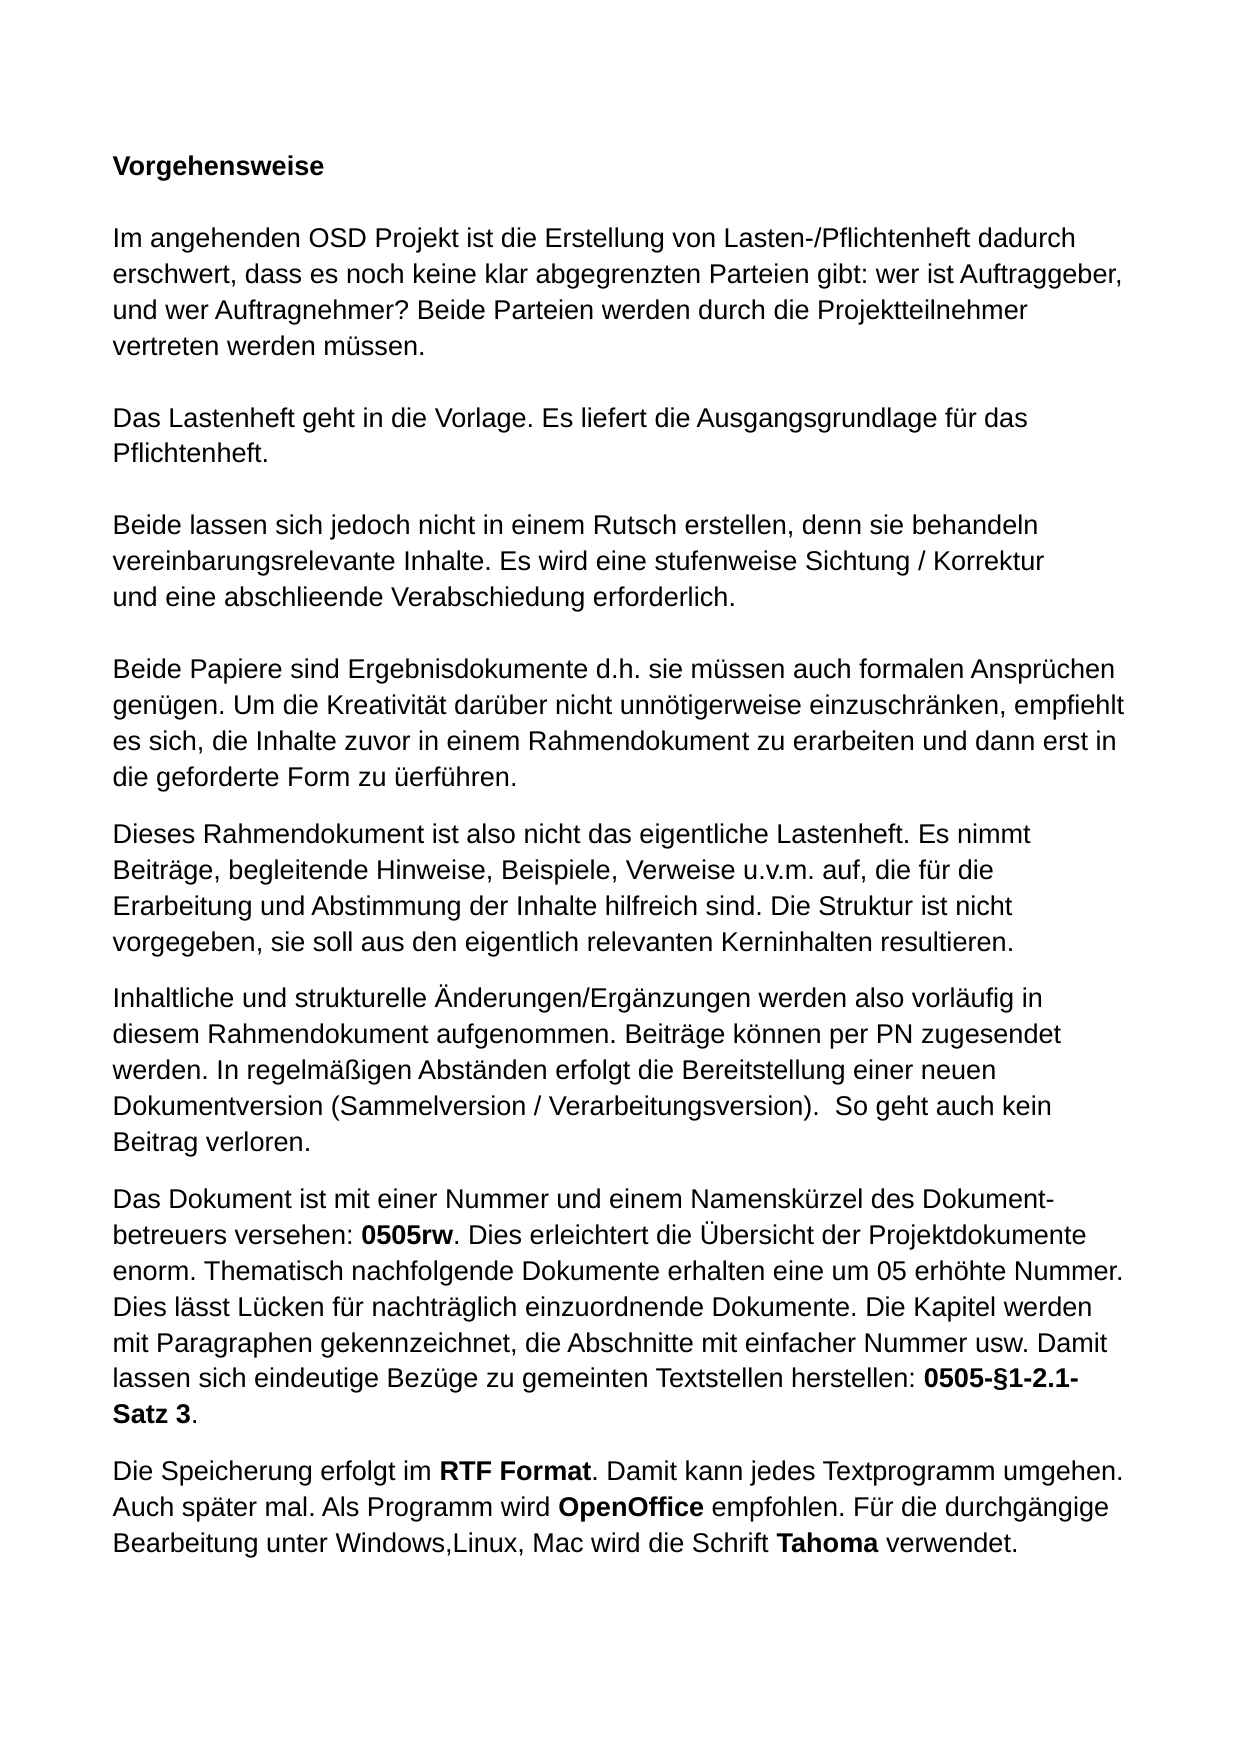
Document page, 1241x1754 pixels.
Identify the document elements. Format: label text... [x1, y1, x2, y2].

text Die Speicherung erfolgt im RTF Format. Damit kann jedes Textprogramm umgehen. Auch später mal. Als Programm wird OpenOffice empfohlen. Für die durchgängige Bearbeitung unter Windows,Linux, Mac wird die Schrift Tahoma verwendet. [112, 1455, 1128, 1594]
text Das Dokument ist mit einer Nummer und einem Namenskürzel des Dokument-betreuers versehen: 0505rw. Dies erleichtert die Übersicht der Projektdokumente enorm. Thematisch nachfolgende Dokumente erhalten eine um 05 erhöhte Nummer. Dies lässt Lücken für nachträglich einzuordnende Dokumente. Die Kapitel werden mit Paragraphen gekennzeichnet, die Abschnitte mit einfacher Nummer usw. Damit lassen sich eindeutige Bezüge zu gemeinten Textstellen herstellen: 0505-§1-2.1-Satz 3. [112, 1183, 1128, 1430]
text Vorgehensweise Im angehenden OSD Projekt ist die Erstellung von Lasten-/Pflichtenheft dadurch erschwert, dass es noch keine klar abgegrenzten Parteien gibt: wer ist Auftraggeber, und wer Auftragnehmer? Beide Parteien werden durch die Projektteilnehmer vertreten werden müssen. Das Lastenheft geht in die Vorlage. Es liefert die Ausgangsgrundlage für das Pflichtenheft. Beide lassen sich jedoch nicht in einem Rutsch erstellen, denn sie behandeln vereinbarungsrelevante Inhalte. Es wird eine stufenweise Sichtung / Korrektur und eine abschlieende Verabschiedung erforderlich. Beide Papiere sind Ergebnisdokumente d.h. sie müssen auch formalen Ansprüchen genügen. Um die Kreativität darüber nicht unnötigerweise einzuschränken, empfiehlt es sich, die Inhalte zuvor in einem Rahmendokument zu erarbeiten und dann erst in die geforderte Form zu üerführen. [112, 150, 1128, 792]
text Inhaltliche und strukturelle Änderungen/Ergänzungen werden also vorläufig in diesem Rahmendokument aufgenommen. Beiträge können per PN zugesendet werden. In regelmäßigen Abständen erfolgt die Bereitstellung einer neuen Dokumentversion (Sammelversion / Verarbeitungsversion). So geht auch kein Beitrag verloren. [112, 982, 1128, 1157]
text Dieses Rahmendokument ist also nicht das eigentliche Lastenheft. Es nimmt Beiträge, begleitende Hinweise, Beispiele, Verweise u.v.m. auf, die für die Erarbeitung und Abstimmung der Inhalte hilfreich sind. Die Struktur ist nicht vorgegeben, sie soll aus den eigentlich relevanten Kerninhalten resultieren. [112, 818, 1128, 957]
